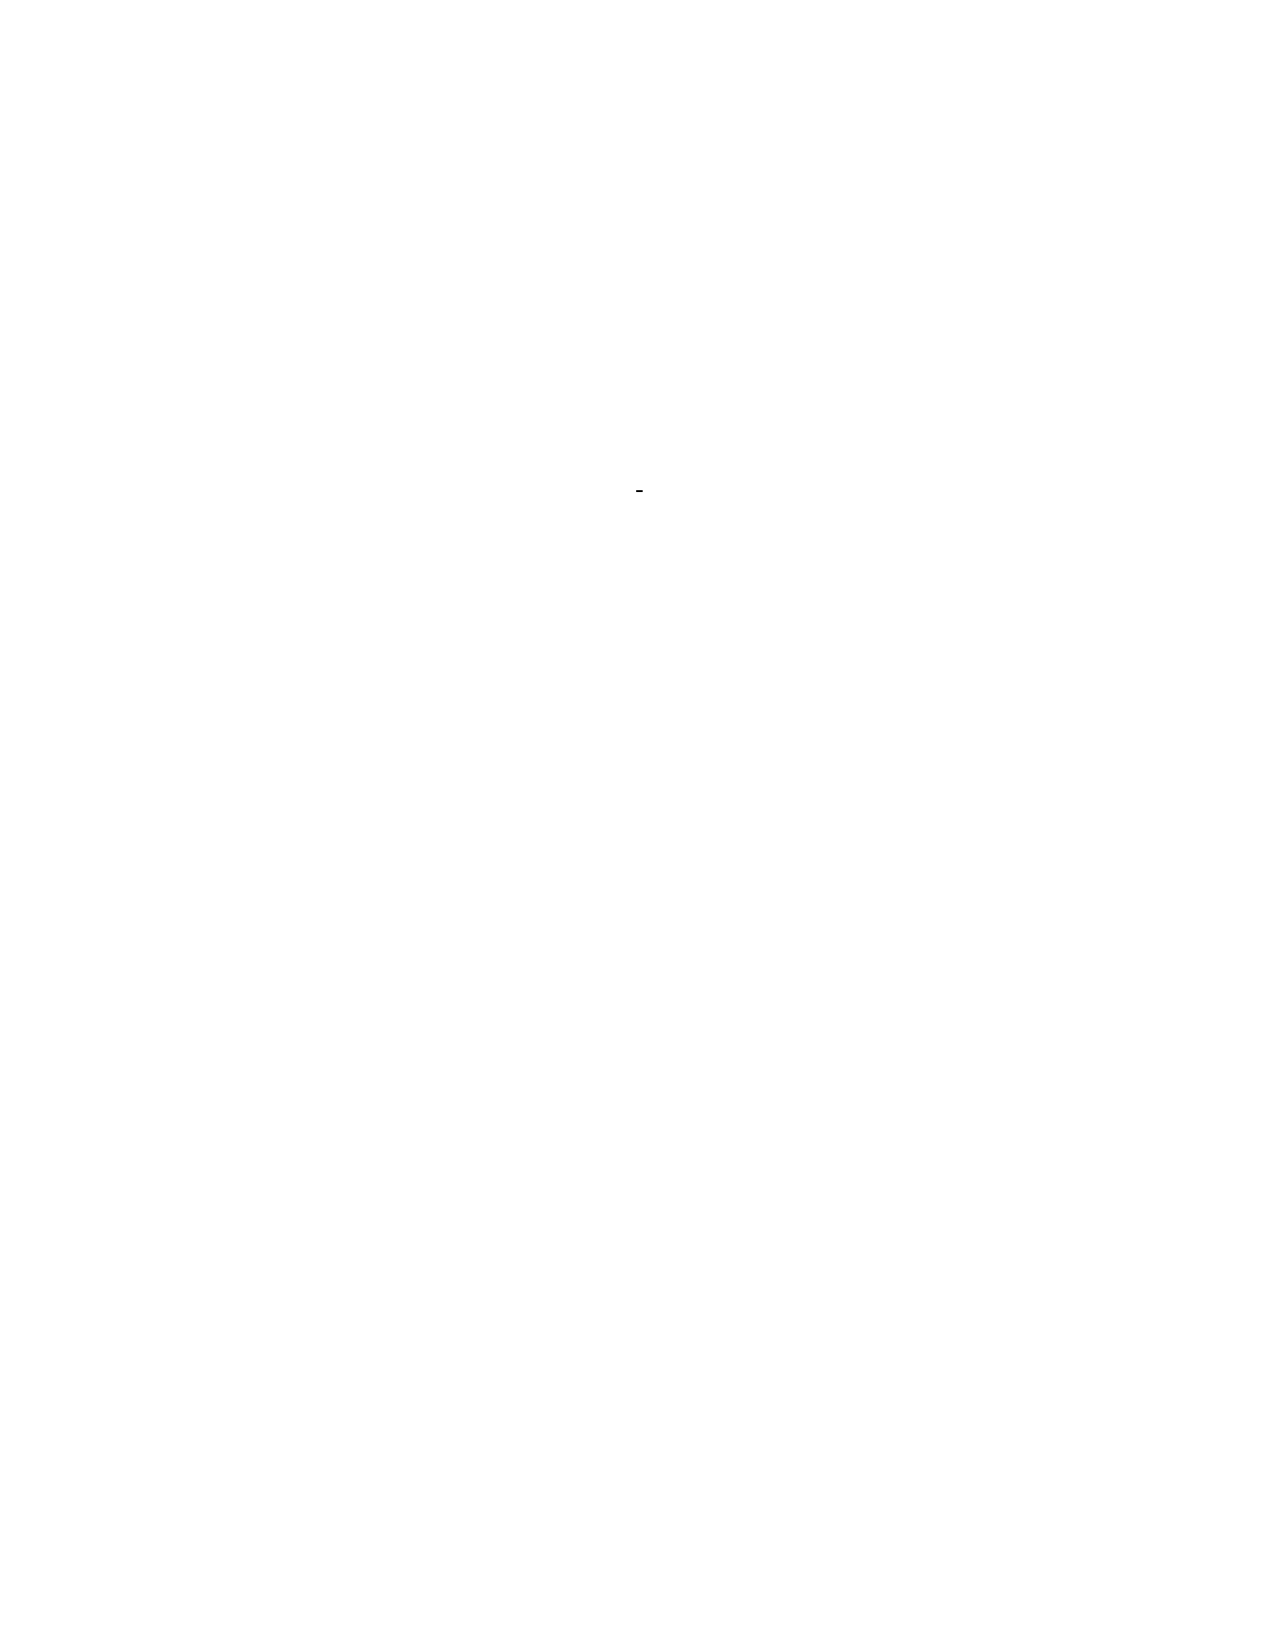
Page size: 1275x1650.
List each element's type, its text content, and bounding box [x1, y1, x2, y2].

text - [118, 474, 1157, 502]
